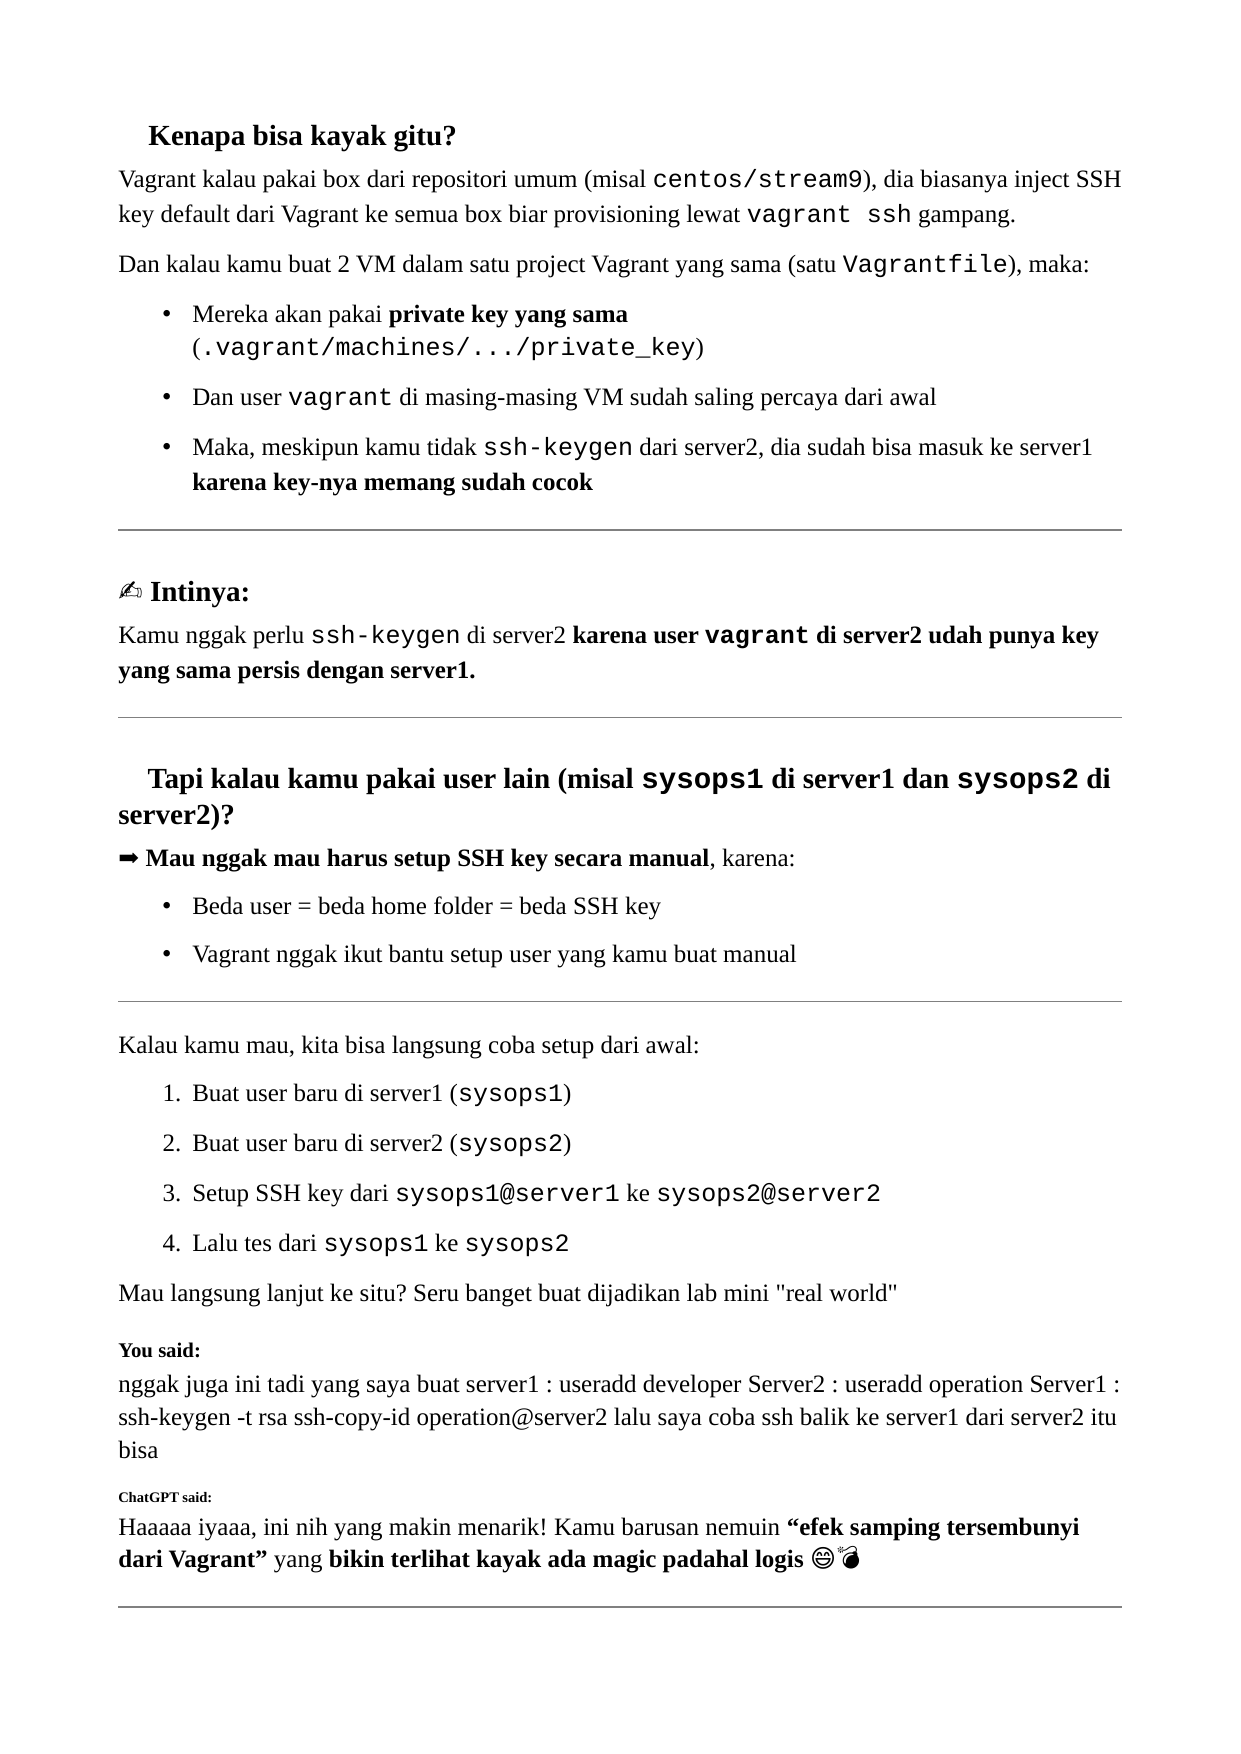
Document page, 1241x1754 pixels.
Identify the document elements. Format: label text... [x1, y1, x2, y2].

text Vagrant kalau pakai box dari repositori umum (misal centos/stream9), dia biasanya inject SSH key default dari Vagrant ke semua box biar provisioning lewat vagrant ssh gampang. [118, 164, 1122, 230]
text Kalau kamu mau, kita bisa langsung coba setup dari awal: [118, 1031, 1122, 1059]
text nggak juga ini tadi yang saya buat server1 : useradd developer Server2 : useradd operation Server1 : ssh-keygen -t rsa ssh-copy-id operation@server2 lalu saya coba ssh balik ke server1 dari server2 itu bisa [118, 1369, 1122, 1463]
list Beda user = beda home folder = beda SSH key [162, 891, 1122, 920]
subtitle 🚀 Tapi kalau kamu pakai user lain (misal sysops1 di server1 dan sysops2 di server2)? [118, 761, 1122, 831]
list Setup SSH key dari sysops1@server1 ke sysops2@server2 [162, 1178, 1122, 1209]
text ➡️ Mau nggak mau harus setup SSH key secara manual, karena: [118, 843, 1122, 872]
list Dan user vagrant di masing-masing VM sudah saling percaya dari awal [162, 382, 1122, 413]
text Kamu nggak perlu ssh-keygen di server2 karena user vagrant di server2 udah punya key yang sama persis dengan server1. [118, 620, 1122, 684]
subtitle ✍️ Intinya: [118, 574, 1122, 607]
list Buat user baru di server2 (sysops2) [162, 1128, 1122, 1159]
text Mau langsung lanjut ke situ? Seru banget buat dijadikan lab mini "real world" 🚀 [118, 1278, 1122, 1307]
list Lalu tes dari sysops1 ke sysops2 [162, 1228, 1122, 1259]
subtitle 💡 Kenapa bisa kayak gitu? [118, 118, 1122, 152]
list Vagrant nggak ikut bantu setup user yang kamu buat manual [162, 939, 1122, 967]
text Haaaaa iyaaa, ini nih yang makin menarik! Kamu barusan nemuin “efek samping tersembunyi dari Vagrant” yang bikin terlihat kayak ada magic padahal logis 😄💣 [118, 1512, 1122, 1573]
subtitle You said: [118, 1338, 1122, 1362]
list Maka, meskipun kamu tidak ssh-keygen dari server2, dia sudah bisa masuk ke server1 karena key-nya memang sudah cocok [162, 432, 1122, 496]
list Buat user baru di server1 (sysops1) [162, 1078, 1122, 1109]
subtitle ChatGPT said: [118, 1488, 1122, 1505]
text Dan kalau kamu buat 2 VM dalam satu project Vagrant yang sama (satu Vagrantfile), maka: [118, 249, 1122, 280]
list Mereka akan pakai private key yang sama (.vagrant/machines/.../private_key) [162, 299, 1122, 363]
